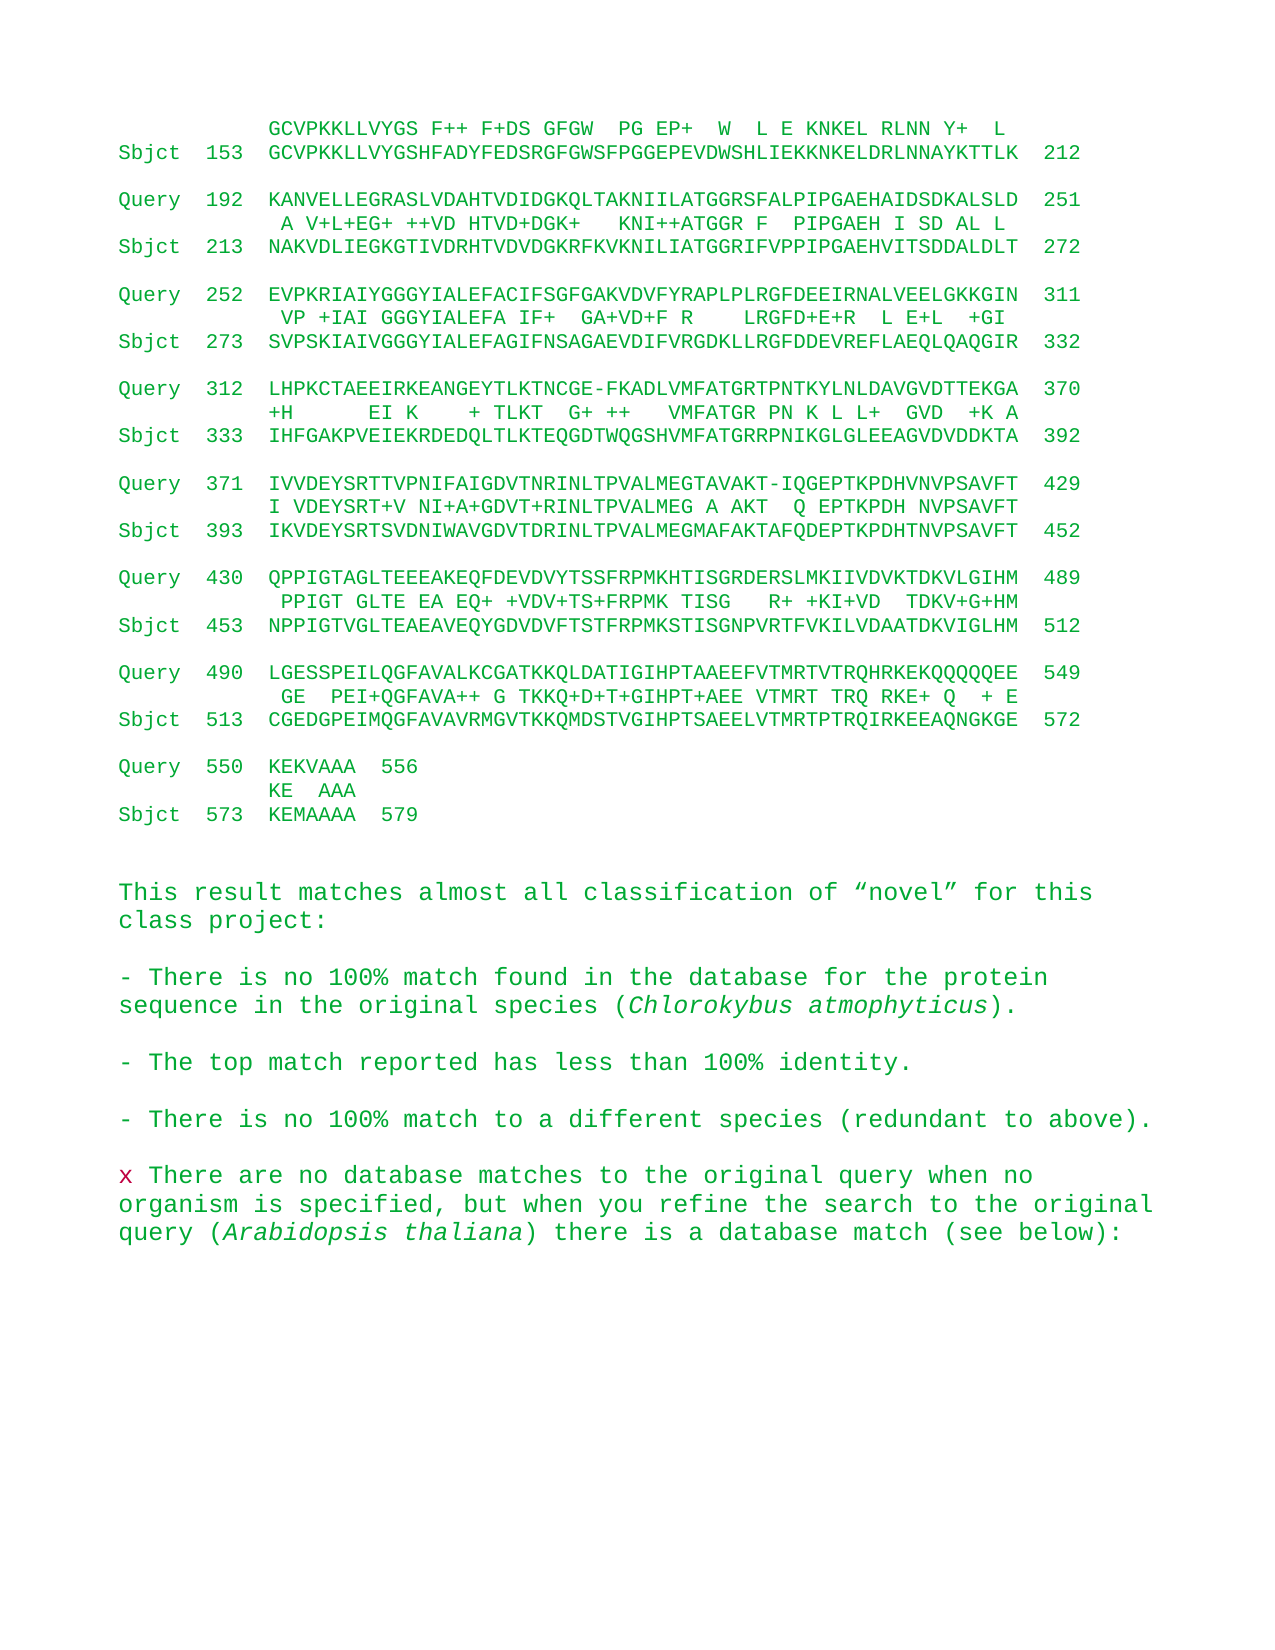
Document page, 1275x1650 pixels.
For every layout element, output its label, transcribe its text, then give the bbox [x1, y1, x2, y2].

text Sbjct 573 KEMAAAA 579 [118, 804, 1157, 827]
text GE PEI+QGFAVA++ G TKKQ+D+T+GIHPT+AEE VTMRT TRQ RKE+ Q + E [118, 686, 1157, 709]
text +H EI K + TLKT G+ ++ VMFATGR PN K L L+ GVD +K A [118, 402, 1157, 426]
text Query 312 LHPKCTAEEIRKEANGEYTLKTNCGE-FKADLVMFATGRTPNTKYLNLDAVGVDTTEKGA 370 [118, 378, 1157, 402]
text Sbjct 273 SVPSKIAIVGGGYIALEFAGIFNSAGAEVDIFVRGDKLLRGFDDEVREFLAEQLQAQGIR 332 [118, 331, 1157, 354]
text Sbjct 333 IHFGAKPVEIEKRDEDQLTLKTEQGDTWQGSHVMFATGRRPNIKGLGLEEAGVDVDDKTA 392 [118, 426, 1157, 449]
text Sbjct 513 CGEDGPEIMQGFAVAVRMGVTKKQMDSTVGIHPTSAEELVTMRTPTRQIRKEEAQNGKGE 572 [118, 709, 1157, 733]
text Query 490 LGESSPEILQGFAVALKCGATKKQLDATIGIHPTAAEEFVTMRTVTRQHRKEKQQQQQEE 549 [118, 662, 1157, 686]
text Query 430 QPPIGTAGLTEEEAKEQFDEVDVYTSSFRPMKHTISGRDERSLMKIIVDVKTDKVLGIHM 489 [118, 567, 1157, 591]
text - There is no 100% match to a different species (redundant to above). [118, 1106, 1157, 1134]
text PPIGT GLTE EA EQ+ +VDV+TS+FRPMK TISG R+ +KI+VD TDKV+G+HM [118, 591, 1157, 615]
text KE AAA [118, 780, 1157, 804]
text VP +IAI GGGYIALEFA IF+ GA+VD+F R LRGFD+E+R L E+L +GI [118, 307, 1157, 331]
text - There is no 100% match found in the database for the protein sequence in the original species (Chlorokybus atmophyticus). [118, 964, 1157, 1021]
text - The top match reported has less than 100% identity. [118, 1049, 1157, 1078]
text x There are no database matches to the original query when no organism is specified, but when you refine the search to the original query (Arabidopsis thaliana) there is a database match (see below): [118, 1163, 1157, 1248]
text I VDEYSRT+V NI+A+GDVT+RINLTPVALMEG A AKT Q EPTKPDH NVPSAVFT [118, 496, 1157, 520]
text Sbjct 453 NPPIGTVGLTEAEAVEQYGDVDVFTSTFRPMKSTISGNPVRTFVKILVDAATDKVIGLHM 512 [118, 615, 1157, 638]
text A V+L+EG+ ++VD HTVD+DGK+ KNI++ATGGR F PIPGAEH I SD AL L [118, 213, 1157, 236]
text Query 252 EVPKRIAIYGGGYIALEFACIFSGFGAKVDVFYRAPLPLRGFDEEIRNALVEELGKKGIN 311 [118, 284, 1157, 307]
text Query 371 IVVDEYSRTTVPNIFAIGDVTNRINLTPVALMEGTAVAKT-IQGEPTKPDHVNVPSAVFT 429 [118, 473, 1157, 496]
text Query 192 KANVELLEGRASLVDAHTVDIDGKQLTAKNIILATGGRSFALPIPGAEHAIDSDKALSLD 251 [118, 189, 1157, 213]
text GCVPKKLLVYGS F++ F+DS GFGW PG EP+ W L E KNKEL RLNN Y+ L [118, 118, 1157, 142]
text Sbjct 153 GCVPKKLLVYGSHFADYFEDSRGFGWSFPGGEPEVDWSHLIEKKNKELDRLNNAYKTTLK 212 [118, 142, 1157, 165]
text This result matches almost all classification of “novel” for this class project: [118, 879, 1157, 936]
text Query 550 KEKVAAA 556 [118, 757, 1157, 780]
text Sbjct 213 NAKVDLIEGKGTIVDRHTVDVDGKRFKVKNILIATGGRIFVPPIPGAEHVITSDDALDLT 272 [118, 236, 1157, 260]
text Sbjct 393 IKVDEYSRTSVDNIWAVGDVTDRINLTPVALMEGMAFAKTAFQDEPTKPDHTNVPSAVFT 452 [118, 520, 1157, 544]
